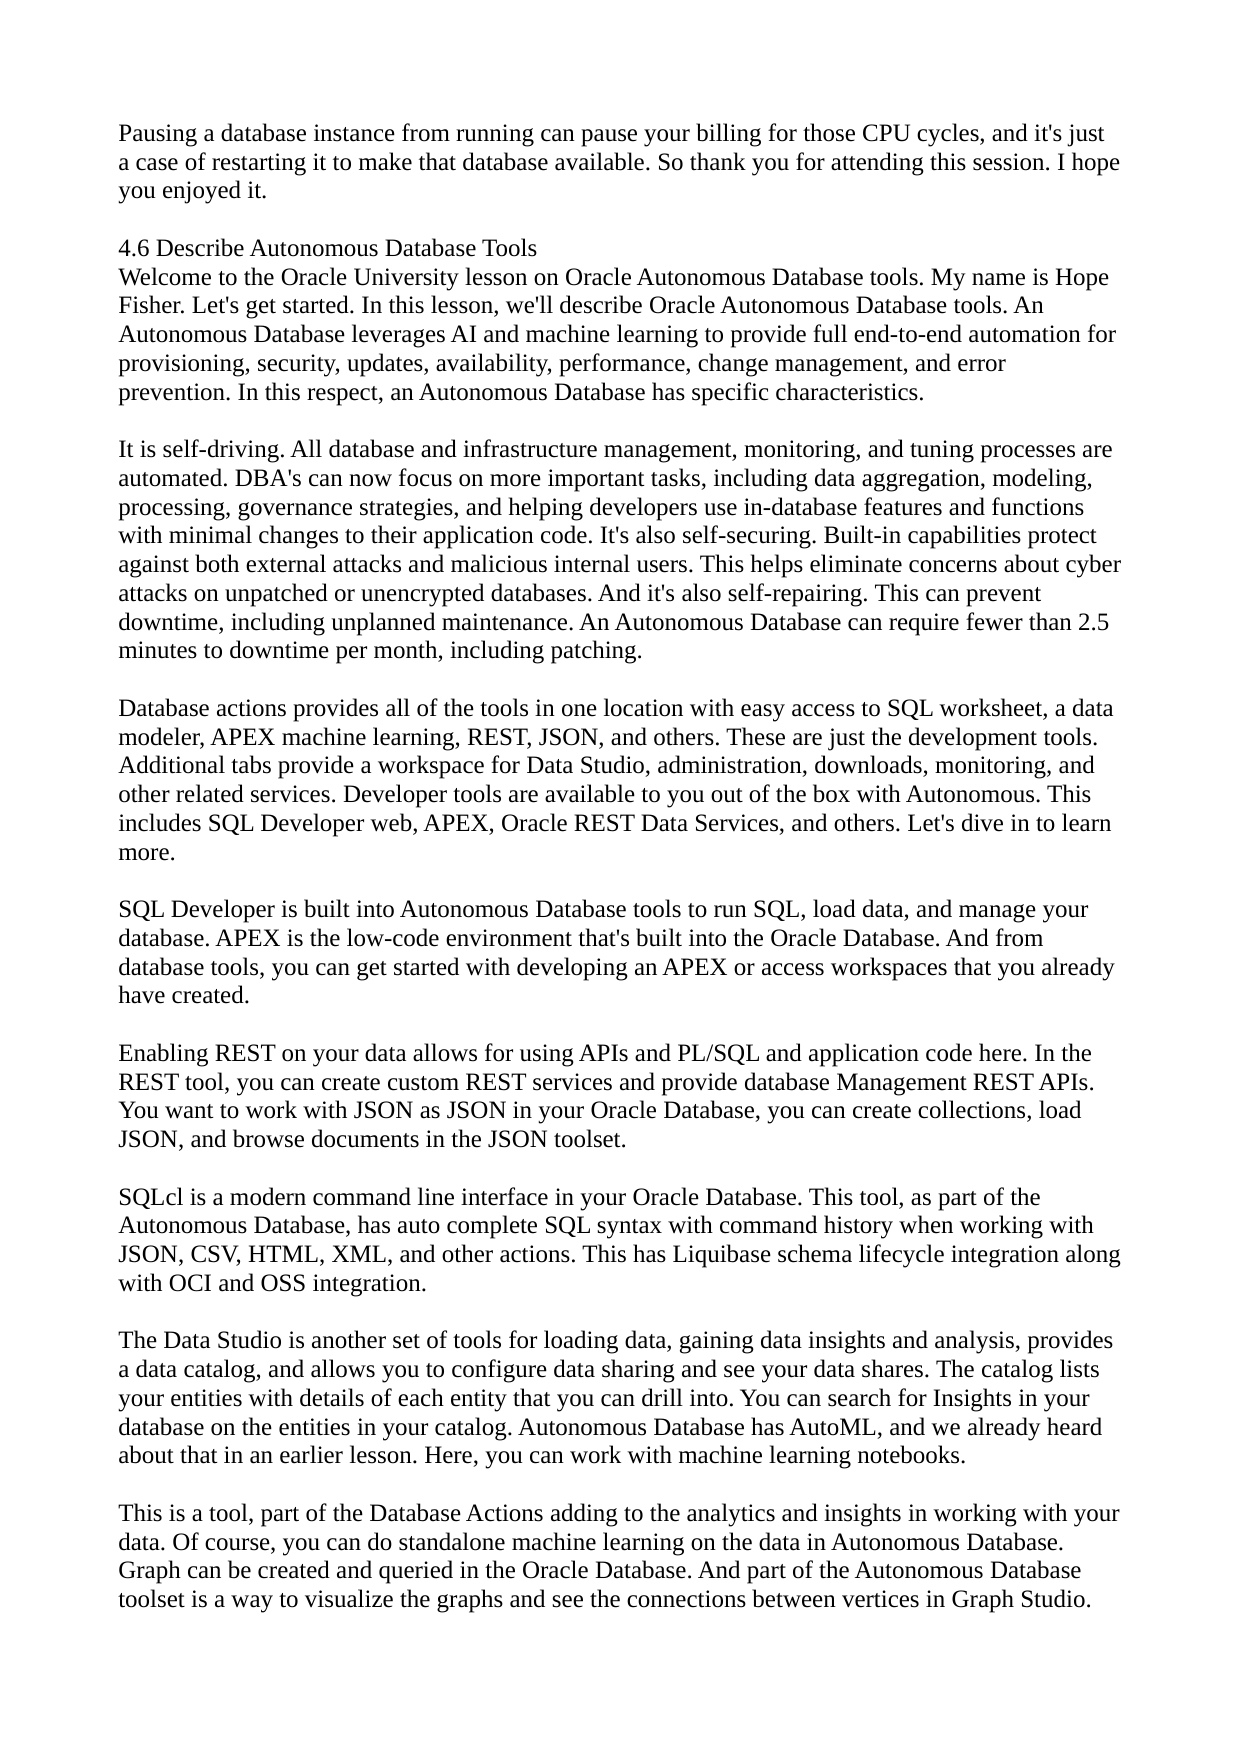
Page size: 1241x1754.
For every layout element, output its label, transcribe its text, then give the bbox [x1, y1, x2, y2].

text Database actions provides all of the tools in one location with easy access to SQL worksheet, a data modeler, APEX machine learning, REST, JSON, and others. These are just the development tools. Additional tabs provide a workspace for Data Studio, administration, downloads, monitoring, and other related services. Developer tools are available to you out of the box with Autonomous. This includes SQL Developer web, APEX, Oracle REST Data Services, and others. Let's dive in to learn more. [118, 693, 1122, 866]
text The Data Studio is another set of tools for loading data, gaining data insights and analysis, provides a data catalog, and allows you to configure data sharing and see your data shares. The catalog lists your entities with details of each entity that you can drill into. You can search for Insights in your database on the entities in your catalog. Autonomous Database has AutoML, and we already heard about that in an earlier lesson. Here, you can work with machine learning notebooks. [118, 1326, 1122, 1469]
text This is a tool, part of the Database Actions adding to the analytics and insights in working with your data. Of course, you can do standalone machine learning on the data in Autonomous Database. Graph can be created and queried in the Oracle Database. And part of the Autonomous Database toolset is a way to visualize the graphs and see the connections between vertices in Graph Studio. [118, 1498, 1122, 1613]
text SQLcl is a modern command line interface in your Oracle Database. This tool, as part of the Autonomous Database, has auto complete SQL syntax with command history when working with JSON, CSV, HTML, XML, and other actions. This has Liquibase schema lifecycle integration along with OCI and OSS integration. [118, 1182, 1122, 1297]
text Welcome to the Oracle University lesson on Oracle Autonomous Database tools. My name is Hope Fisher. Let's get started. In this lesson, we'll describe Oracle Autonomous Database tools. An Autonomous Database leverages AI and machine learning to provide full end-to-end automation for provisioning, security, updates, availability, performance, change management, and error prevention. In this respect, an Autonomous Database has specific characteristics. [118, 262, 1122, 406]
text Enabling REST on your data allows for using APIs and PL/SQL and application code here. In the REST tool, you can create custom REST services and provide database Management REST APIs. You want to work with JSON as JSON in your Oracle Database, you can create collections, load JSON, and browse documents in the JSON toolset. [118, 1038, 1122, 1153]
text 4.6 Describe Autonomous Database Tools [118, 233, 1122, 262]
text Pausing a database instance from running can pause your billing for those CPU cycles, and it's just a case of restarting it to make that database available. So thank you for attending this session. I hope you enjoyed it. [118, 118, 1122, 204]
text SQL Developer is built into Autonomous Database tools to run SQL, load data, and manage your database. APEX is the low-code environment that's built into the Oracle Database. And from database tools, you can get started with developing an APEX or access workspaces that you already have created. [118, 894, 1122, 1009]
text It is self-driving. All database and infrastructure management, monitoring, and tuning processes are automated. DBA's can now focus on more important tasks, including data aggregation, modeling, processing, governance strategies, and helping developers use in-database features and functions with minimal changes to their application code. It's also self-securing. Built-in capabilities protect against both external attacks and malicious internal users. This helps eliminate concerns about cyber attacks on unpatched or unencrypted databases. And it's also self-repairing. This can prevent downtime, including unplanned maintenance. An Autonomous Database can require fewer than 2.5 minutes to downtime per month, including patching. [118, 434, 1122, 664]
